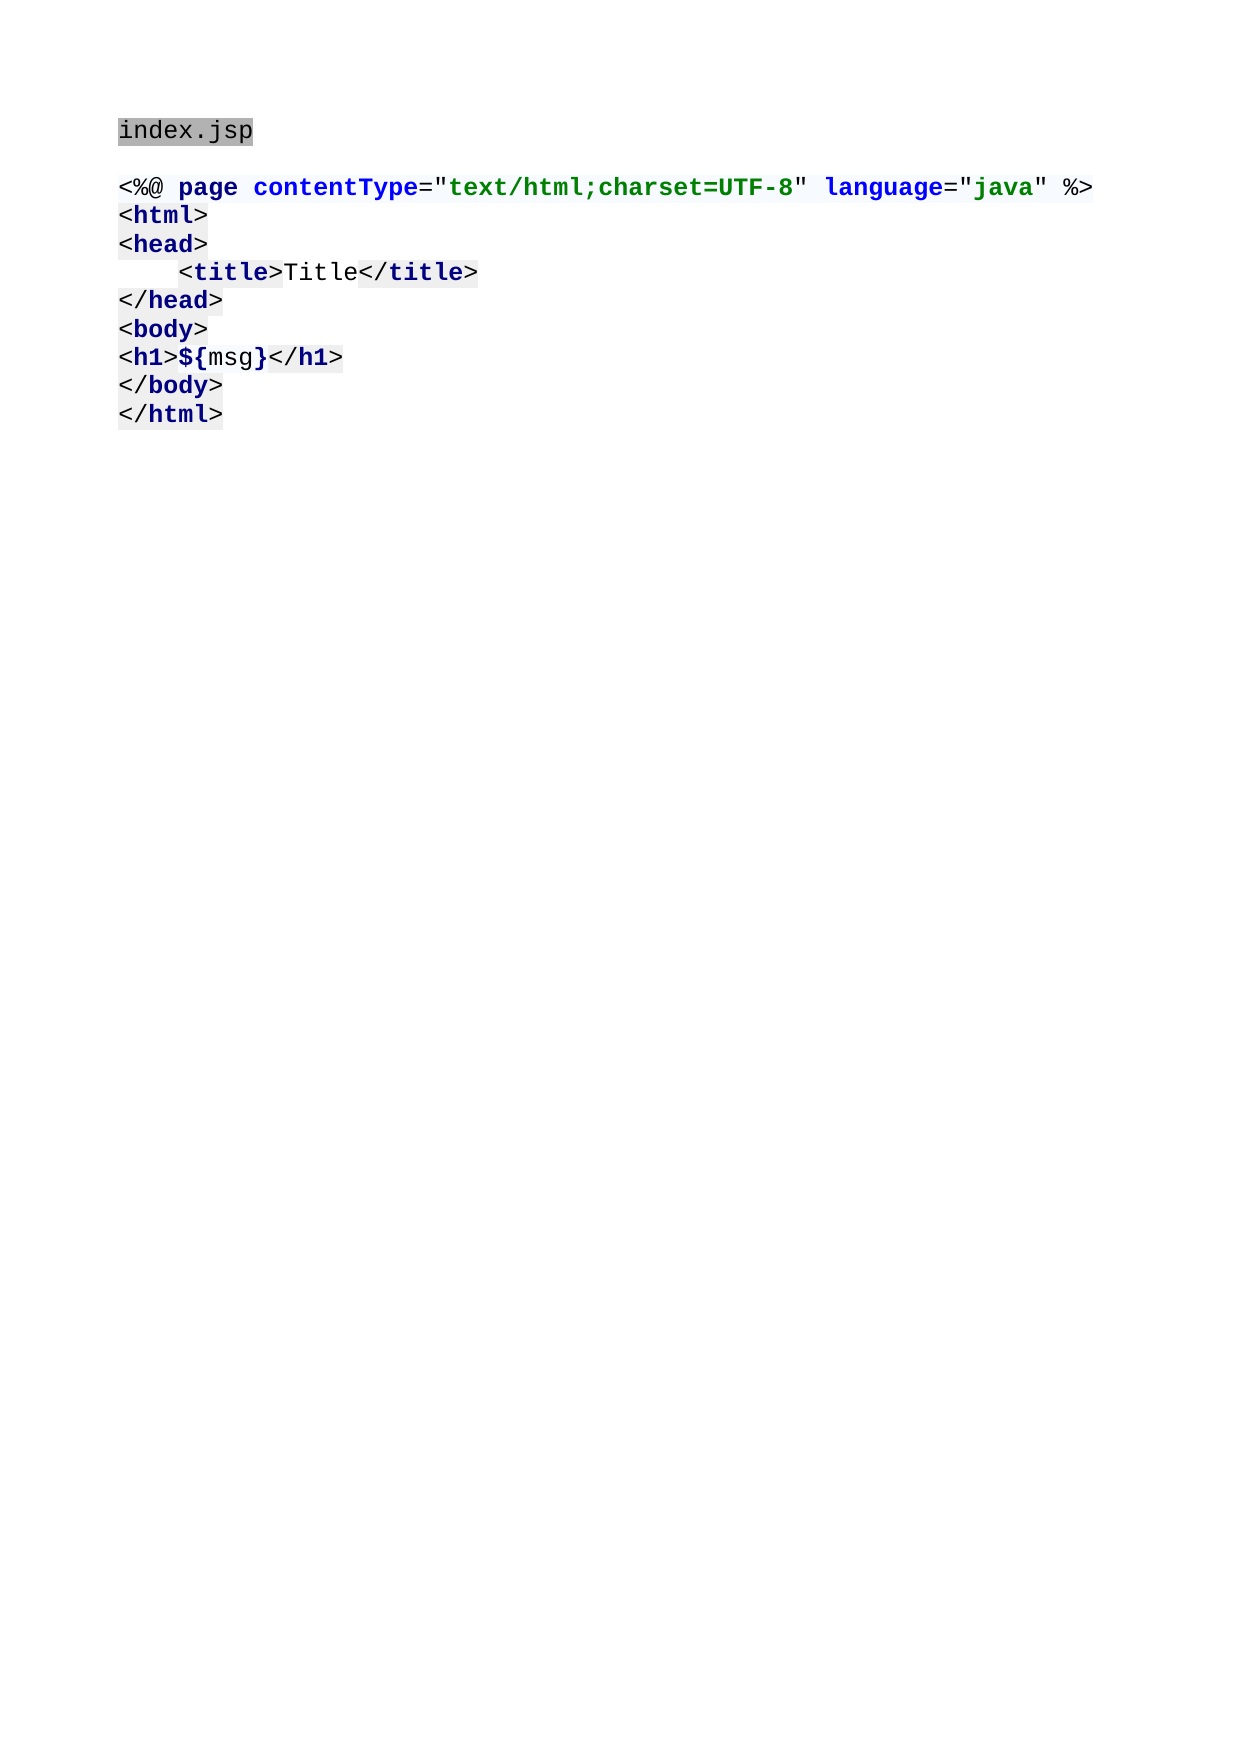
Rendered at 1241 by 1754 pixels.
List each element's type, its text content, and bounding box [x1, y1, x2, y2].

text </html> [118, 401, 1122, 430]
text <html> [118, 203, 1122, 231]
text </body> [118, 373, 1122, 401]
text <title>Title</title> [118, 260, 1122, 288]
text <h1>${msg}</h1> [118, 345, 1122, 373]
text <head> [118, 231, 1122, 260]
text <%@ page contentType="text/html;charset=UTF-8" language="java" %> [118, 175, 1122, 203]
text <body> [118, 316, 1122, 345]
text index.jsp [118, 118, 1122, 146]
text </head> [118, 288, 1122, 316]
